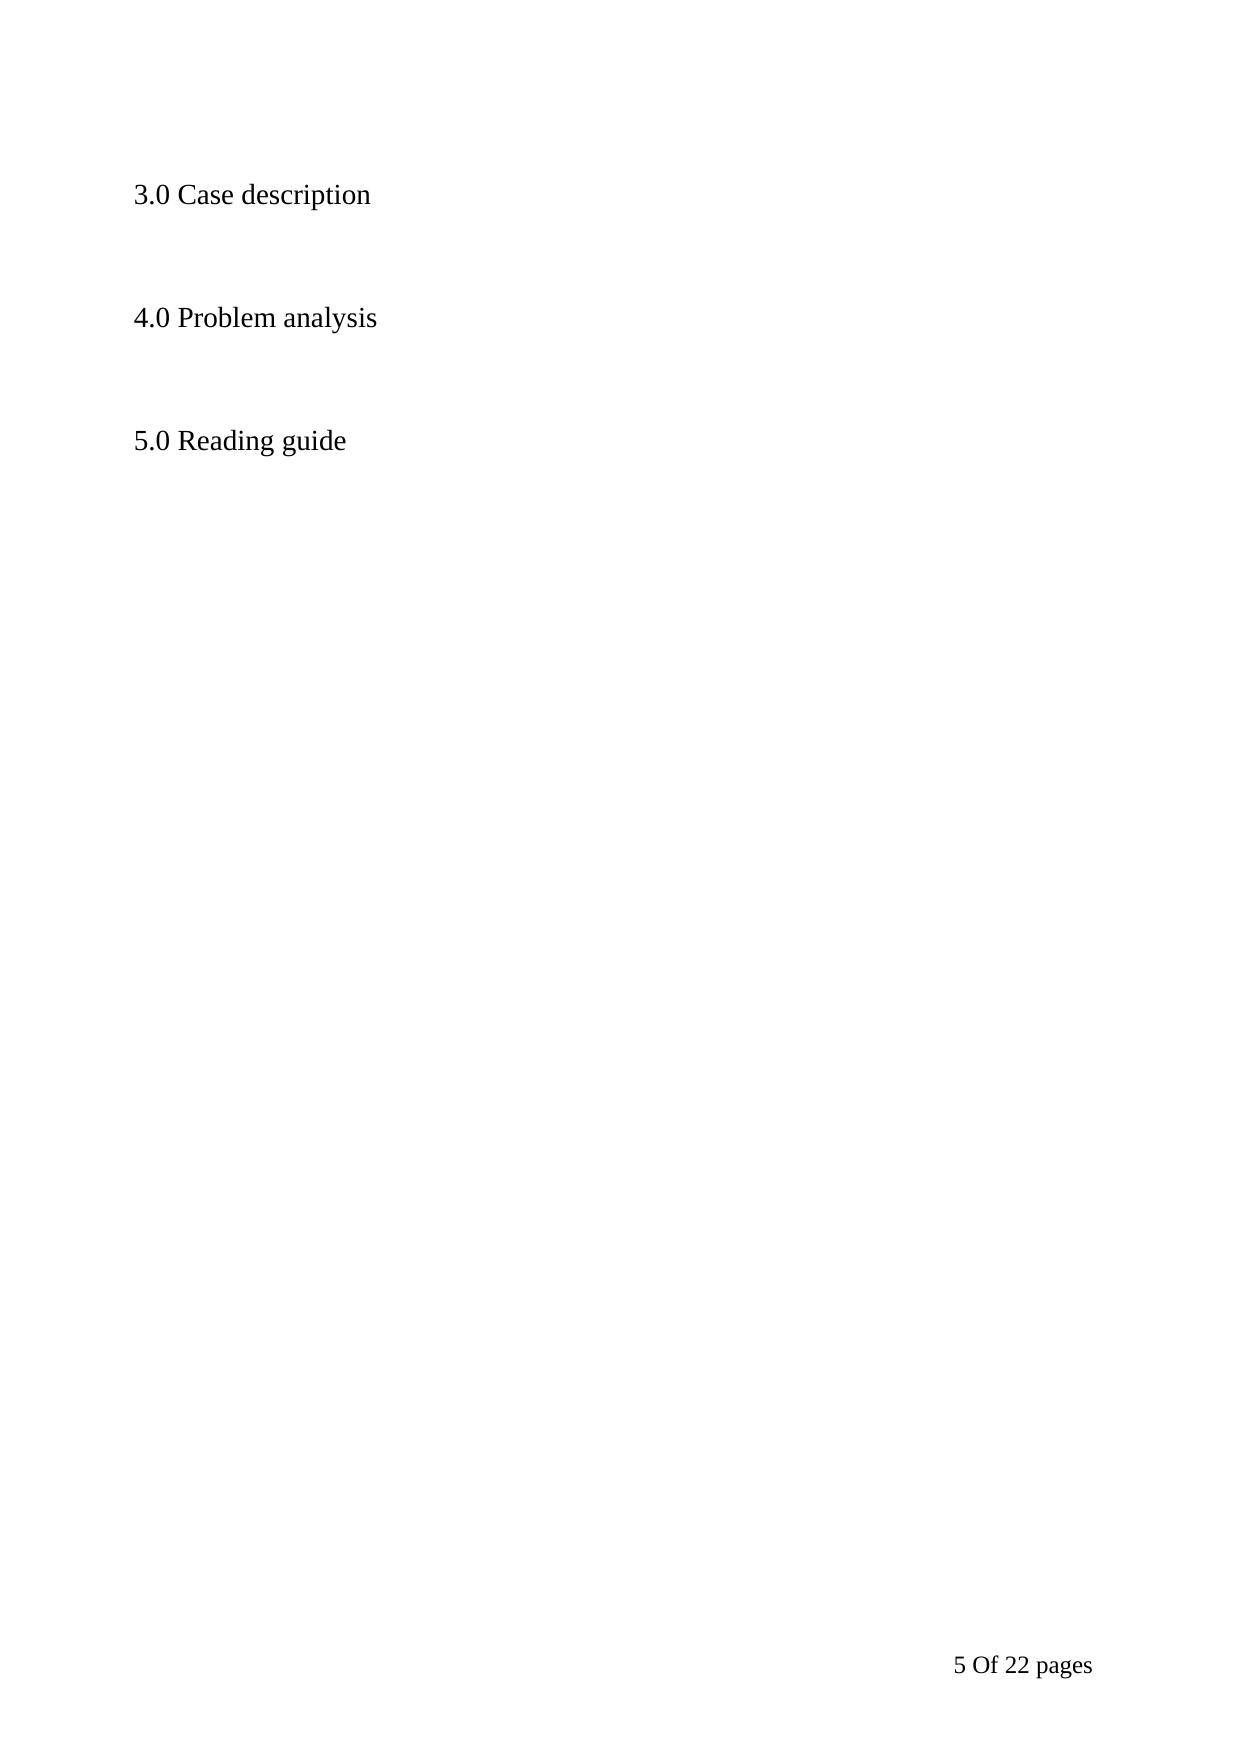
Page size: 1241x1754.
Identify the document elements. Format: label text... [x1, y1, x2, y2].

subtitle Case description [177, 177, 1093, 211]
subtitle Problem analysis [177, 300, 1093, 334]
subtitle Reading guide [177, 423, 1093, 457]
